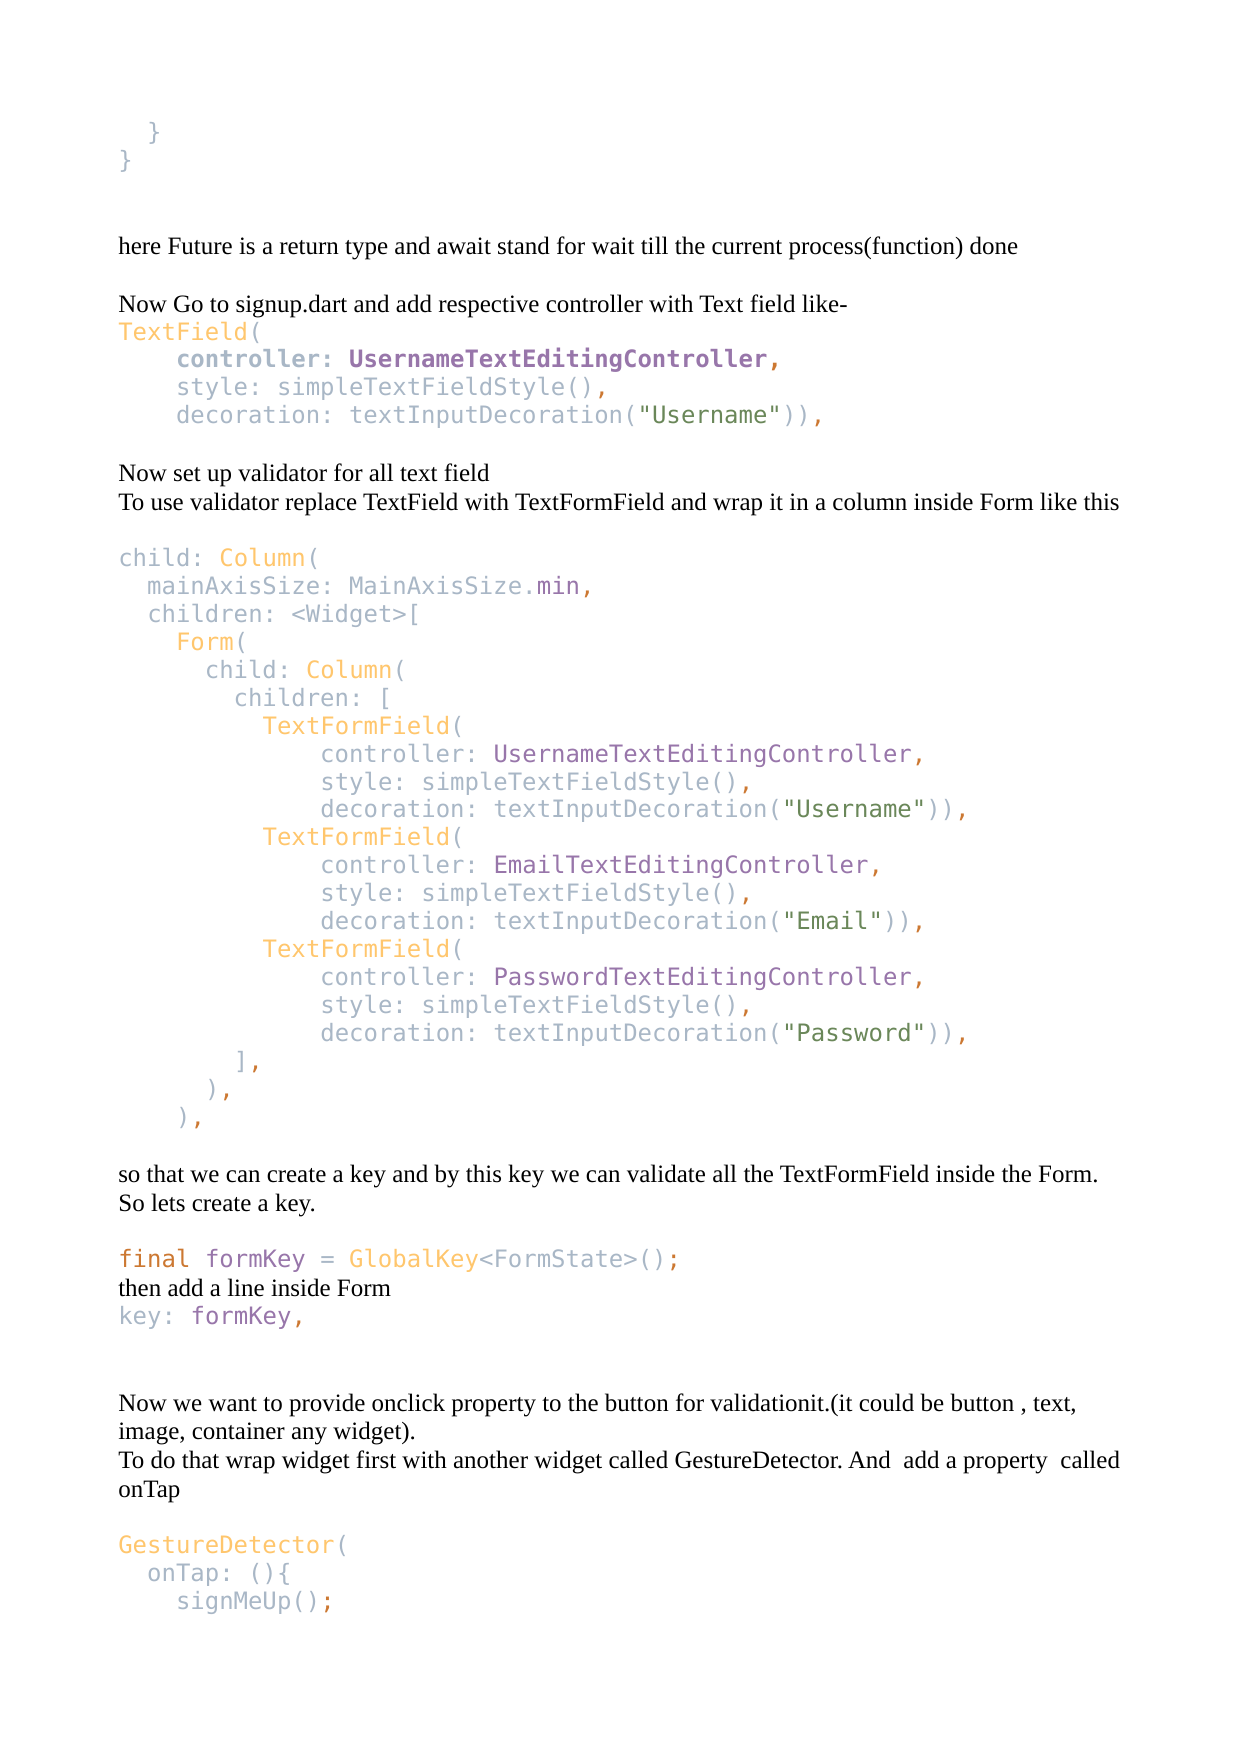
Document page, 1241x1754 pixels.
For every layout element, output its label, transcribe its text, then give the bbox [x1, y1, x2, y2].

text Now Go to signup.dart and add respective controller with Text field like- [118, 289, 1122, 318]
text } } [118, 118, 1122, 231]
text So lets create a key. [118, 1188, 1122, 1217]
text key: formKey, [118, 1302, 1122, 1359]
text Now set up validator for all text field [118, 458, 1122, 487]
text here Future is a return type and await stand for wait till the current process(function) done [118, 231, 1122, 260]
text To do that wrap widget first with another widget called GestureDetector. And add a property called onTap [118, 1445, 1122, 1503]
text To use validator replace TextField with TextFormField and wrap it in a column inside Form like this [118, 487, 1122, 516]
text final formKey = GlobalKey<FormState>(); [118, 1217, 1122, 1273]
text Now we want to provide onclick property to the button for validationit.(it could be button , text, image, container any widget). [118, 1388, 1122, 1445]
text GestureDetector( onTap: (){ signMeUp(); [118, 1531, 1122, 1615]
text child: Column( mainAxisSize: MainAxisSize.min, children: <Widget>[ Form( child: Column( children: [ TextFormField( controller: UsernameTextEditingController, style: simpleTextFieldStyle(), decoration: textInputDecoration("Username")), TextFormField( controller: EmailTextEditingController, style: simpleTextFieldStyle(), decoration: textInputDecoration("Email")), TextFormField( controller: PasswordTextEditingController, style: simpleTextFieldStyle(), decoration: textInputDecoration("Password")), ], ), ), [118, 544, 1122, 1131]
text then add a line inside Form [118, 1273, 1122, 1302]
text so that we can create a key and by this key we can validate all the TextFormField inside the Form. [118, 1159, 1122, 1188]
text TextField( controller: UsernameTextEditingController, style: simpleTextFieldStyle(), decoration: textInputDecoration("Username")), [118, 318, 1122, 429]
